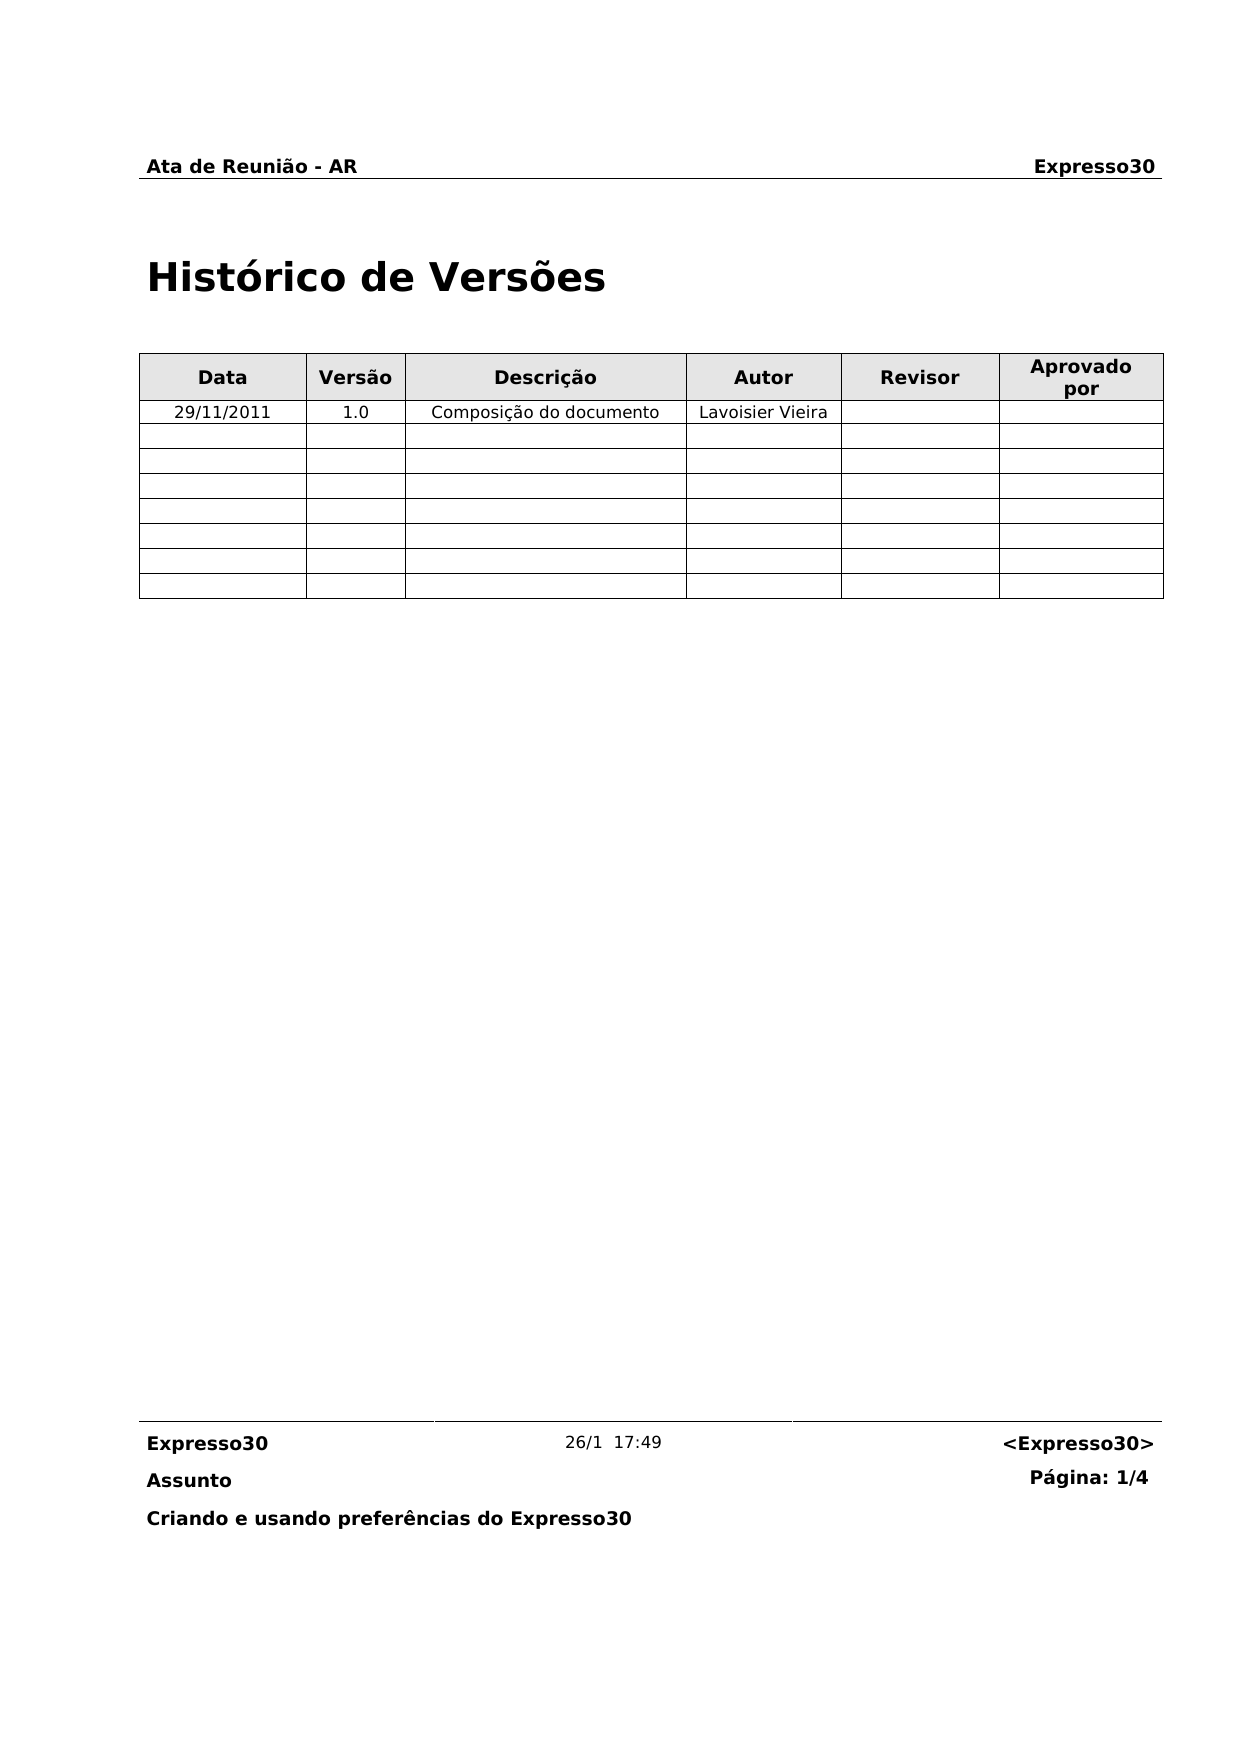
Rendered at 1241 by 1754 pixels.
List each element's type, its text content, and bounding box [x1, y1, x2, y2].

table_cell [140, 474, 306, 498]
table_header Autor [687, 354, 841, 400]
table_cell [307, 549, 405, 573]
table_cell [687, 424, 841, 448]
table_cell [687, 549, 841, 573]
table_cell [842, 574, 999, 598]
table_cell [842, 474, 999, 498]
table_cell [140, 574, 306, 598]
table_cell [140, 449, 306, 473]
table_cell [842, 401, 999, 423]
table_cell [687, 574, 841, 598]
table_cell [687, 474, 841, 498]
table_cell [406, 499, 686, 523]
table_header Aprovado por [1000, 354, 1163, 400]
table_cell [406, 424, 686, 448]
table_cell [687, 524, 841, 548]
table_cell [687, 449, 841, 473]
table_header Versão [307, 354, 405, 400]
table_cell [842, 499, 999, 523]
table_cell [307, 499, 405, 523]
table_cell [140, 524, 306, 548]
table_cell [307, 449, 405, 473]
table_cell [307, 474, 405, 498]
table_cell [307, 424, 405, 448]
table_cell [842, 524, 999, 548]
table_cell [1000, 524, 1163, 548]
table_cell [406, 449, 686, 473]
table_cell 29/11/2011 [140, 401, 306, 423]
table_cell Lavoisier Vieira [687, 401, 841, 423]
table_cell [406, 474, 686, 498]
table_cell [307, 524, 405, 548]
table_cell [406, 574, 686, 598]
table_cell [406, 524, 686, 548]
table_cell [140, 424, 306, 448]
table_cell [1000, 549, 1163, 573]
table_cell 1.0 [307, 401, 405, 423]
table_cell Composição do documento [406, 401, 686, 423]
table_cell [842, 549, 999, 573]
table_cell [406, 549, 686, 573]
table_cell [1000, 449, 1163, 473]
table_cell [1000, 499, 1163, 523]
table_cell [842, 424, 999, 448]
table_header Data [140, 354, 306, 400]
table_header Descrição [406, 354, 686, 400]
table_cell [1000, 401, 1163, 423]
table_cell [842, 449, 999, 473]
table_cell [1000, 574, 1163, 598]
table_cell [307, 574, 405, 598]
table_header Histórico de Versões [139, 231, 1162, 301]
table_cell [1000, 424, 1163, 448]
table_cell [687, 499, 841, 523]
table_header Revisor [842, 354, 999, 400]
table_cell [1000, 474, 1163, 498]
table_cell [140, 549, 306, 573]
table_cell [140, 499, 306, 523]
